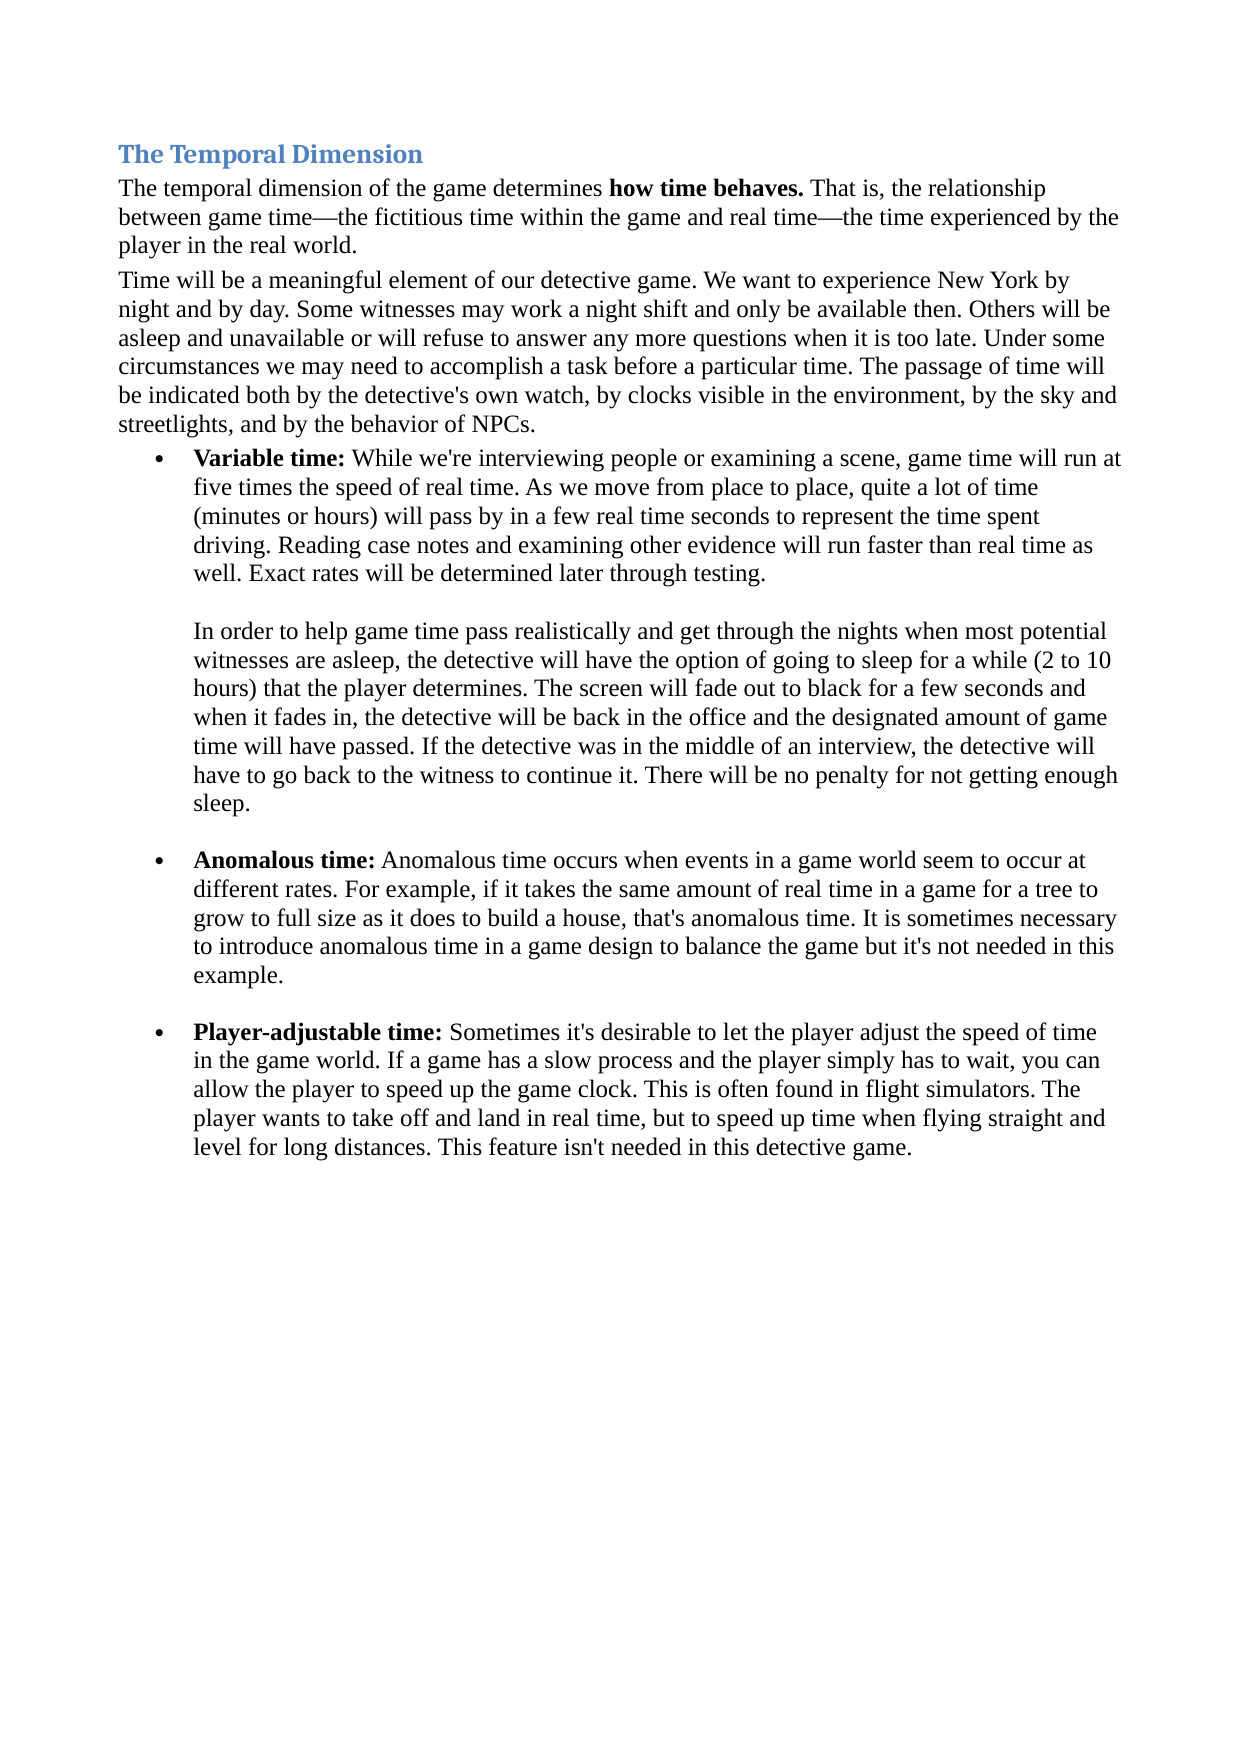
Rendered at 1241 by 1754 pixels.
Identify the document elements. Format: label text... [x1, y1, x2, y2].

text Time will be a meaningful element of our detective game. We want to experience New York by night and by day. Some witnesses may work a night shift and only be available then. Others will be asleep and unavailable or will refuse to answer any more questions when it is too late. Under some circumstances we may need to accomplish a task before a particular time. The passage of time will be indicated both by the detective's own watch, by clocks visible in the environment, by the sky and streetlights, and by the behavior of NPCs. [118, 265, 1122, 438]
list Player-adjustable time: Sometimes it's desirable to let the player adjust the speed of time in the game world. If a game has a slow process and the player simply has to wait, you can allow the player to speed up the game clock. This is often found in flight simulators. The player wants to take off and land in real time, but to speed up time when flying straight and level for long distances. This feature isn't needed in this detective game. [156, 1017, 1122, 1161]
list Anomalous time: Anomalous time occurs when events in a game world seem to occur at different rates. For example, if it takes the same amount of real time in a game for a tree to grow to full size as it does to build a house, that's anomalous time. It is sometimes necessary to introduce anomalous time in a game design to balance the game but it's not needed in this example. [156, 845, 1122, 989]
subtitle The Temporal Dimension [118, 139, 1122, 170]
text The temporal dimension of the game determines how time behaves. That is, the relationship between game time—the fictitious time within the game and real time—the time experienced by the player in the real world. [118, 173, 1122, 259]
list Variable time: While we're interviewing people or examining a scene, game time will run at five times the speed of real time. As we move from place to place, quite a lot of time (minutes or hours) will pass by in a few real time seconds to represent the time spent driving. Reading case notes and examining other evidence will run faster than real time as well. Exact rates will be determined later through testing. In order to help game time pass realistically and get through the nights when most potential witnesses are asleep, the detective will have the option of going to sleep for a while (2 to 10 hours) that the player determines. The screen will fade out to black for a few seconds and when it fades in, the detective will be back in the office and the designated amount of game time will have passed. If the detective was in the middle of an interview, the detective will have to go back to the witness to continue it. There will be no penalty for not getting enough sleep. [156, 443, 1122, 817]
